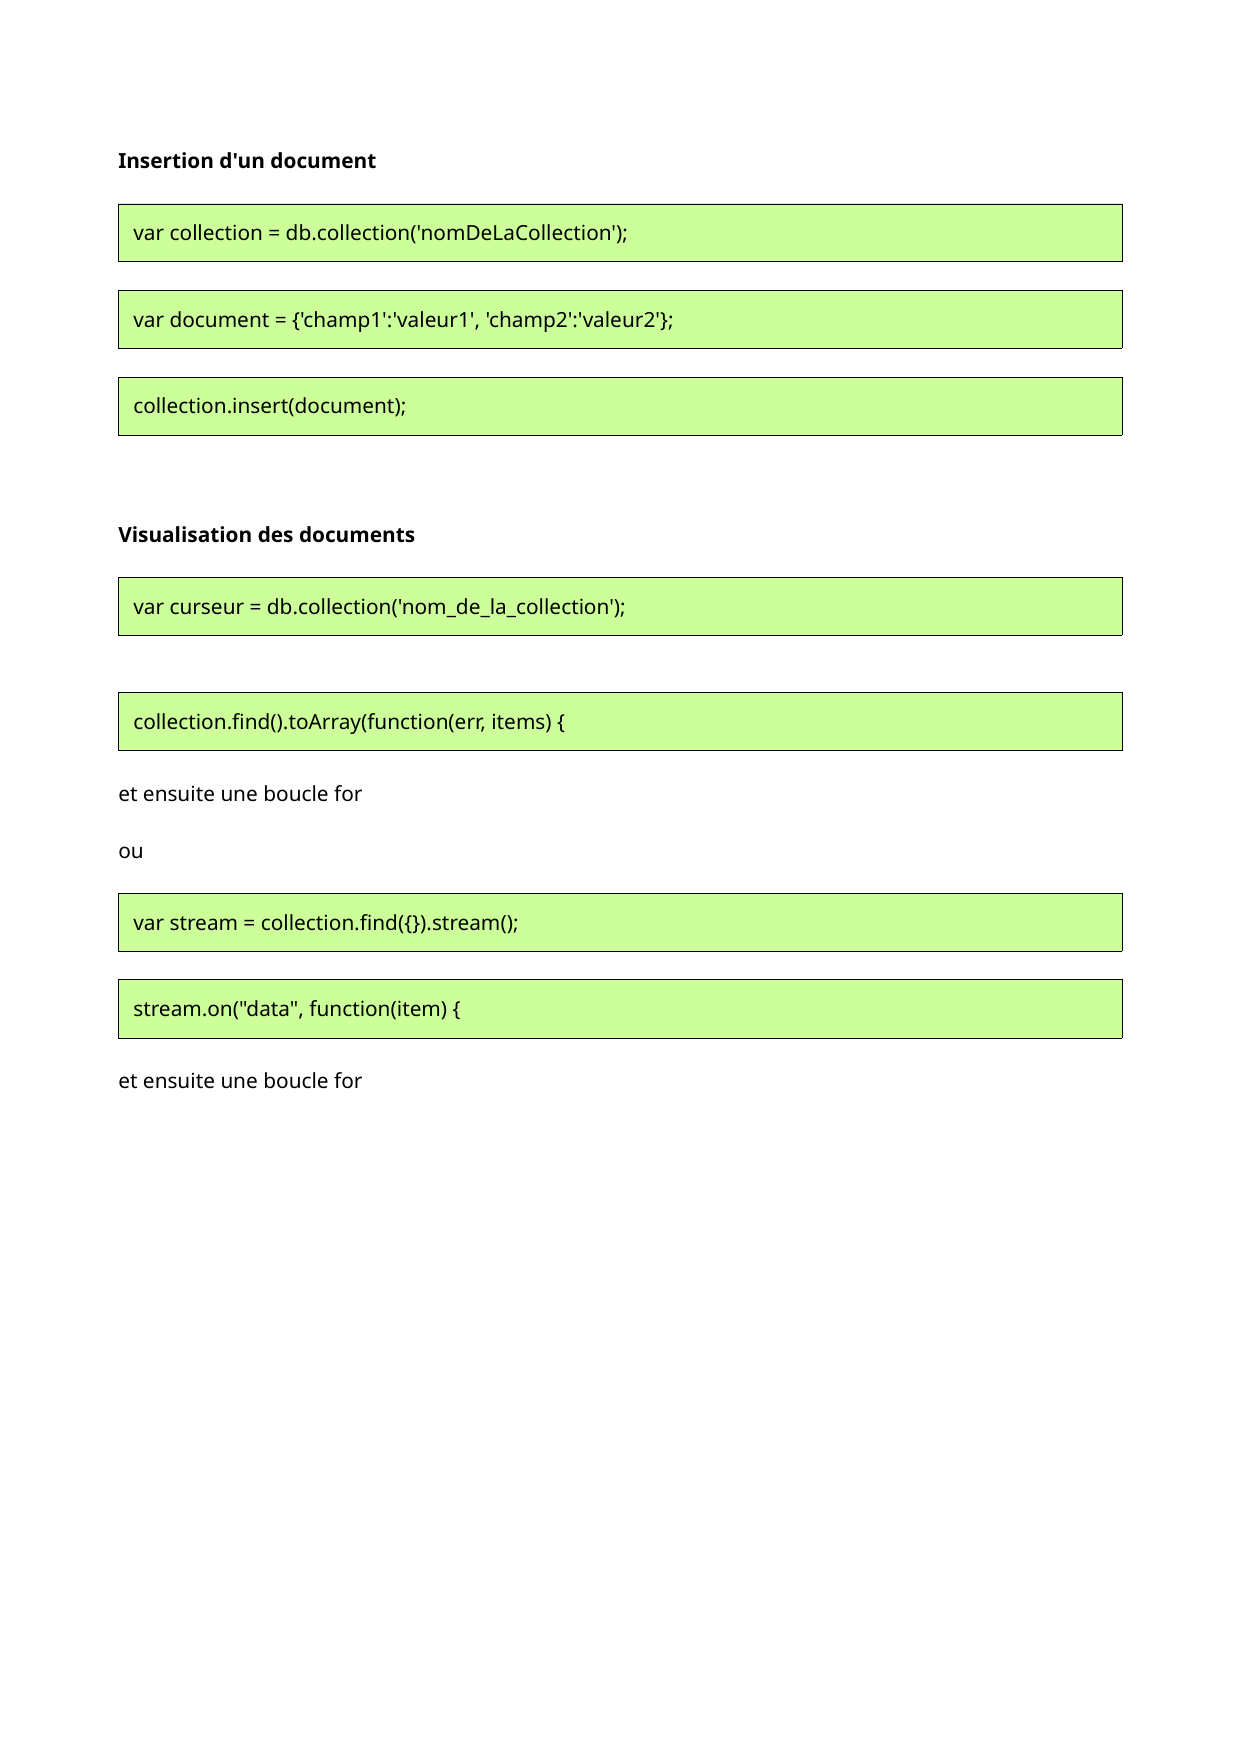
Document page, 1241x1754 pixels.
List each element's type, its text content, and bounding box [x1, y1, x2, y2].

text var curseur = db.collection('nom_de_la_collection'); [119, 578, 1122, 635]
text et ensuite une boucle for [118, 779, 1122, 807]
text var stream = collection.find({}).stream(); [119, 894, 1122, 951]
text stream.on("data", function(item) { [119, 980, 1122, 1038]
text var collection = db.collection('nomDeLaCollection'); [119, 205, 1122, 261]
text collection.find().toArray(function(err, items) { [119, 693, 1122, 750]
text collection.insert(document); [119, 378, 1122, 435]
text var document = {'champ1':'valeur1', 'champ2':'valeur2'}; [119, 291, 1122, 348]
text ou [118, 836, 1122, 864]
text Visualisation des documents [118, 520, 1122, 549]
text Insertion d'un document [118, 147, 1122, 175]
text et ensuite une boucle for [118, 1066, 1122, 1094]
